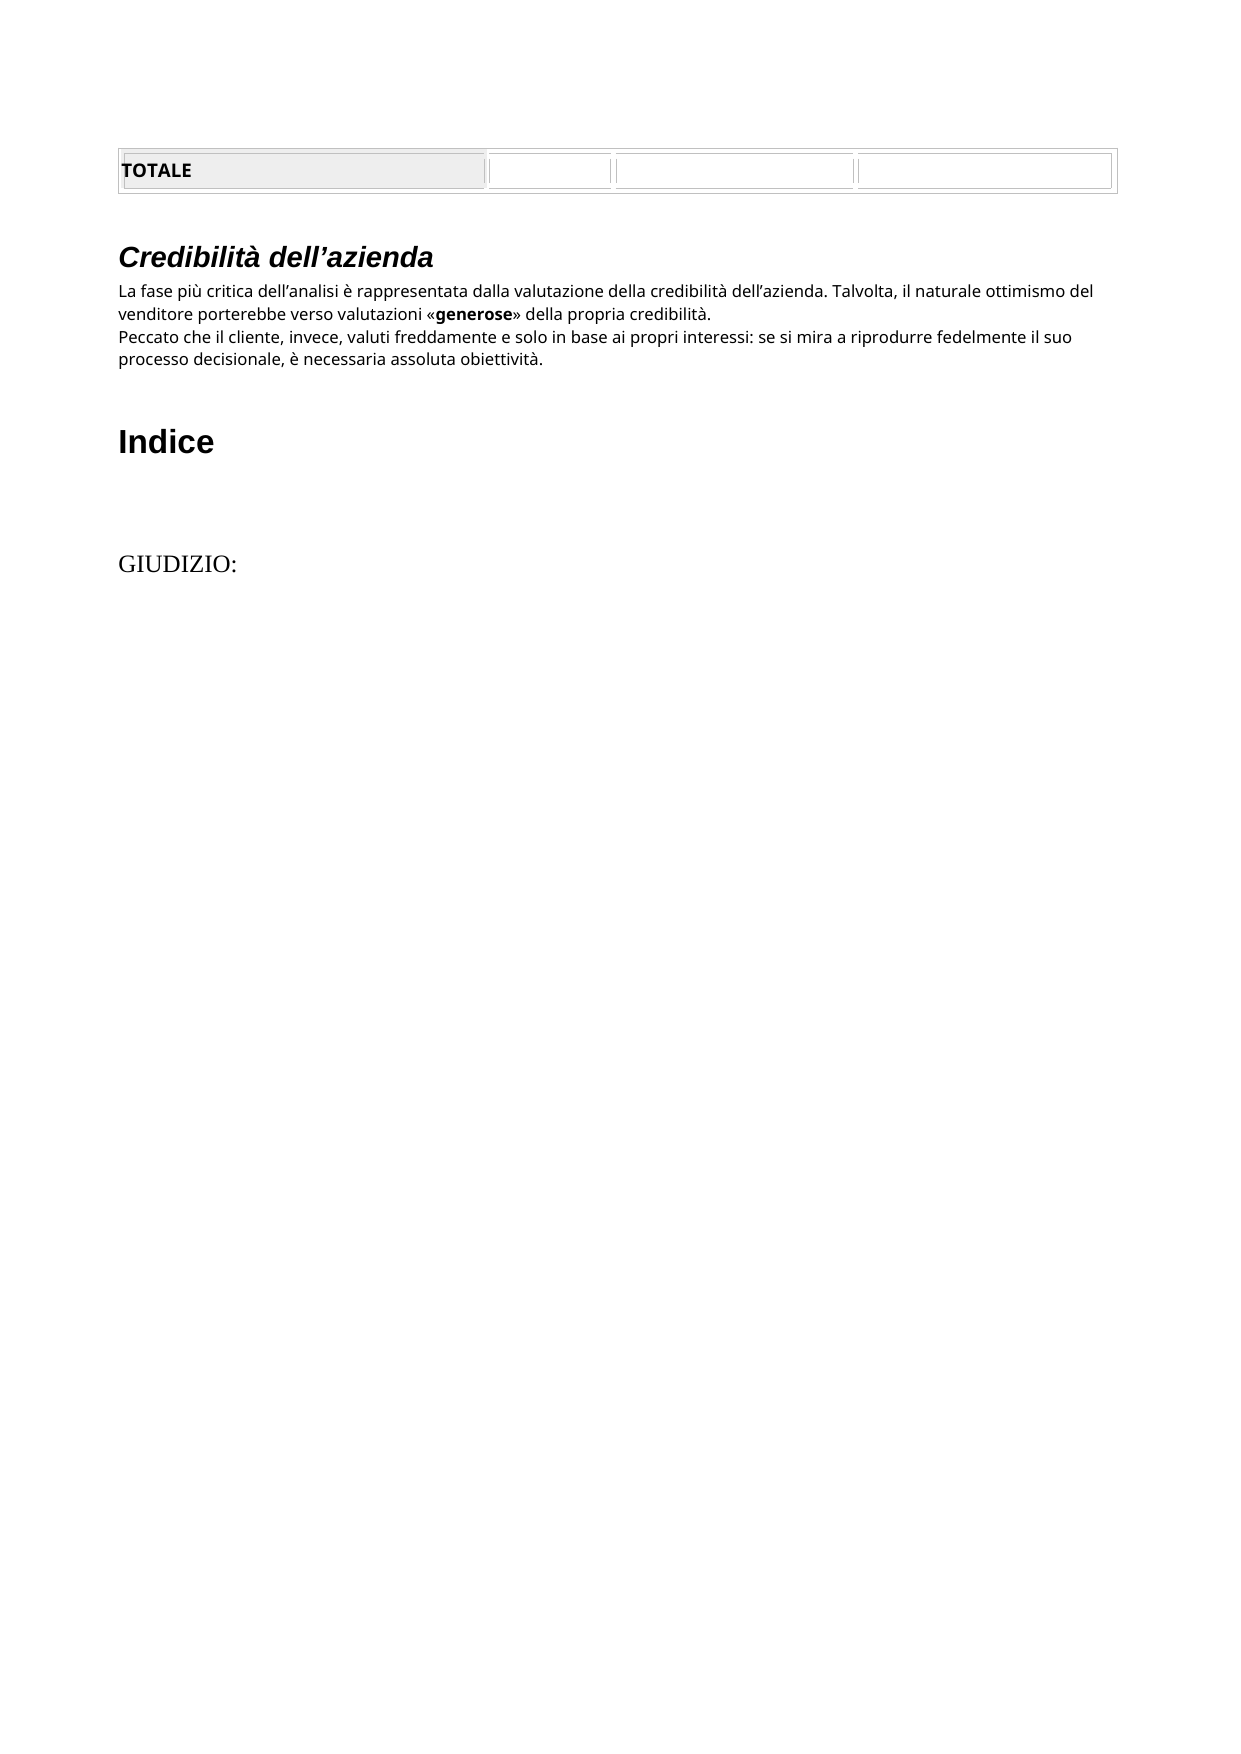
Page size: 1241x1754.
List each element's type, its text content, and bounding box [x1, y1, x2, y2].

text GIUDIZIO: [118, 550, 1122, 578]
subtitle Indice [118, 423, 1122, 461]
table_cell [855, 149, 1114, 188]
table_cell TOTALE [121, 149, 487, 188]
table_cell [613, 149, 855, 188]
subtitle Credibilità dell’azienda [118, 241, 1122, 274]
table_cell [487, 149, 613, 188]
text Peccato che il cliente, invece, valuti freddamente e solo in base ai propri interessi: se si mira a riprodurre fedelmente il suo processo decisionale, è necessaria assoluta obiettività. [118, 325, 1122, 371]
text La fase più critica dell’analisi è rappresentata dalla valutazione della credibilità dell’azienda. Talvolta, il naturale ottimismo del venditore porterebbe verso valutazioni «generose» della propria credibilità. [118, 280, 1122, 325]
